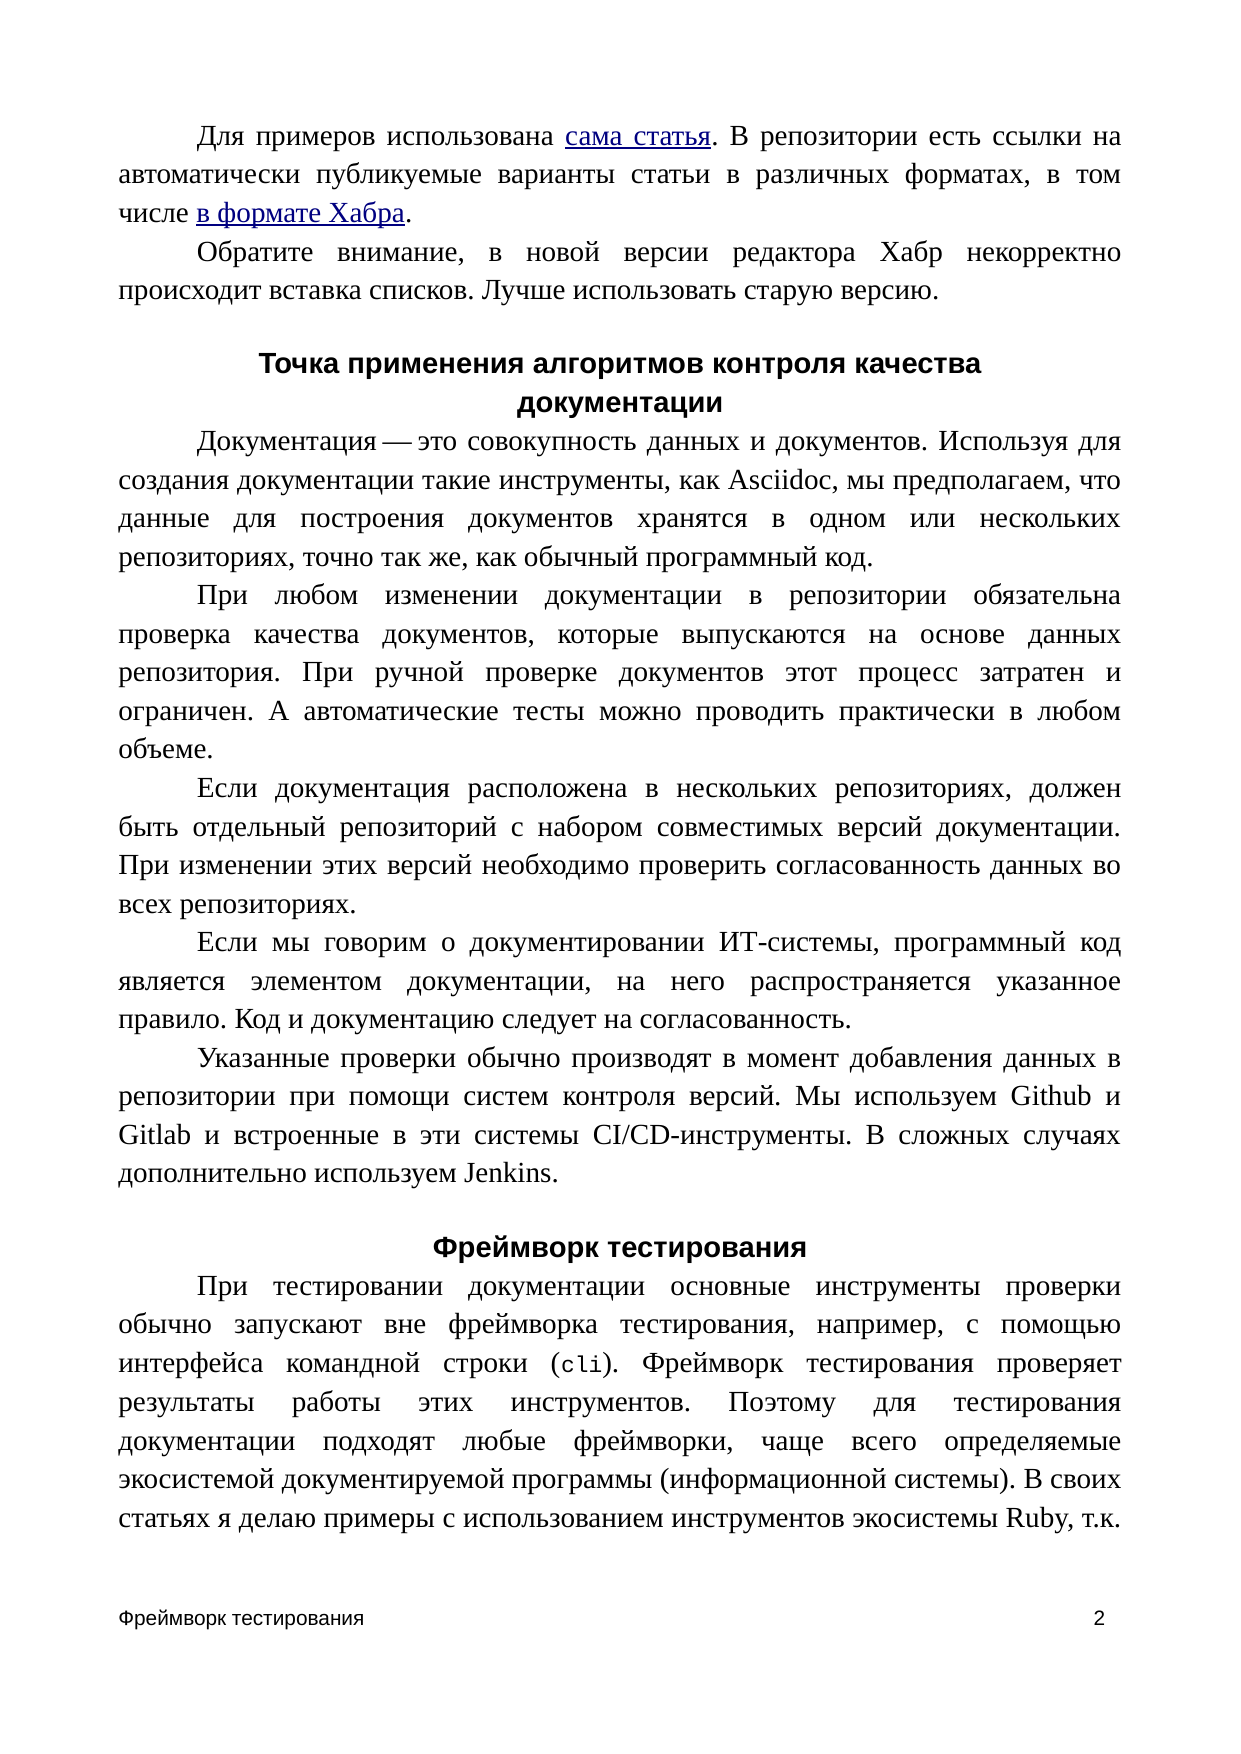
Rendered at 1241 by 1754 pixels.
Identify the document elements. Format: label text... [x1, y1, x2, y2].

text Для примеров использована сама статья. В репозитории есть ссылки на автоматически публикуемые варианты статьи в различных форматах, в том числе в формате Хабра. [118, 118, 1122, 229]
text Обратите внимание, в новой версии редактора Хабр некорректно происходит вставка списков. Лучше использовать старую версию. [118, 234, 1122, 306]
text При любом изменении документации в репозитории обязательна проверка качества документов, которые выпускаются на основе данных репозитория. При ручной проверке документов этот процесс затратен и ограничен. А автоматические тесты можно проводить практически в любом объеме. [118, 577, 1122, 765]
text Если мы говорим о документировании ИТ-системы, программный код является элементом документации, на него распространяется указанное правило. Код и документацию следует на согласованность. [118, 924, 1122, 1035]
text Если документация расположена в нескольких репозиториях, должен быть отдельный репозиторий с набором совместимых версий документации. При изменении этих версий необходимо проверить согласованность данных во всех репозиториях. [118, 770, 1122, 919]
text Документация — это совокупность данных и документов. Используя для создания документации такие инструменты, как Asciidoc, мы предполагаем, что данные для построения документов хранятся в одном или нескольких репозиториях, точно так же, как обычный программный код. [118, 423, 1122, 572]
subtitle Точка применения алгоритмов контроля качества документации [197, 346, 1043, 418]
text Указанные проверки обычно производят в момент добавления данных в репозитории при помощи систем контроля версий. Мы используем Github и Gitlab и встроенные в эти системы CI/CD-инструменты. В сложных случаях дополнительно используем Jenkins. [118, 1040, 1122, 1189]
subtitle Фреймворк тестирования [197, 1229, 1043, 1263]
text При тестировании документации основные инструменты проверки обычно запускают вне фреймворка тестирования, например, с помощью интерфейса командной строки (cli). Фреймворк тестирования проверяет результаты работы этих инструментов. Поэтому для тестирования документации подходят любые фреймворки, чаще всего определяемые экосистемой документируемой программы (информационной системы). В своих статьях я делаю примеры с использованием инструментов экосистемы Ruby, т.к. [118, 1268, 1122, 1533]
